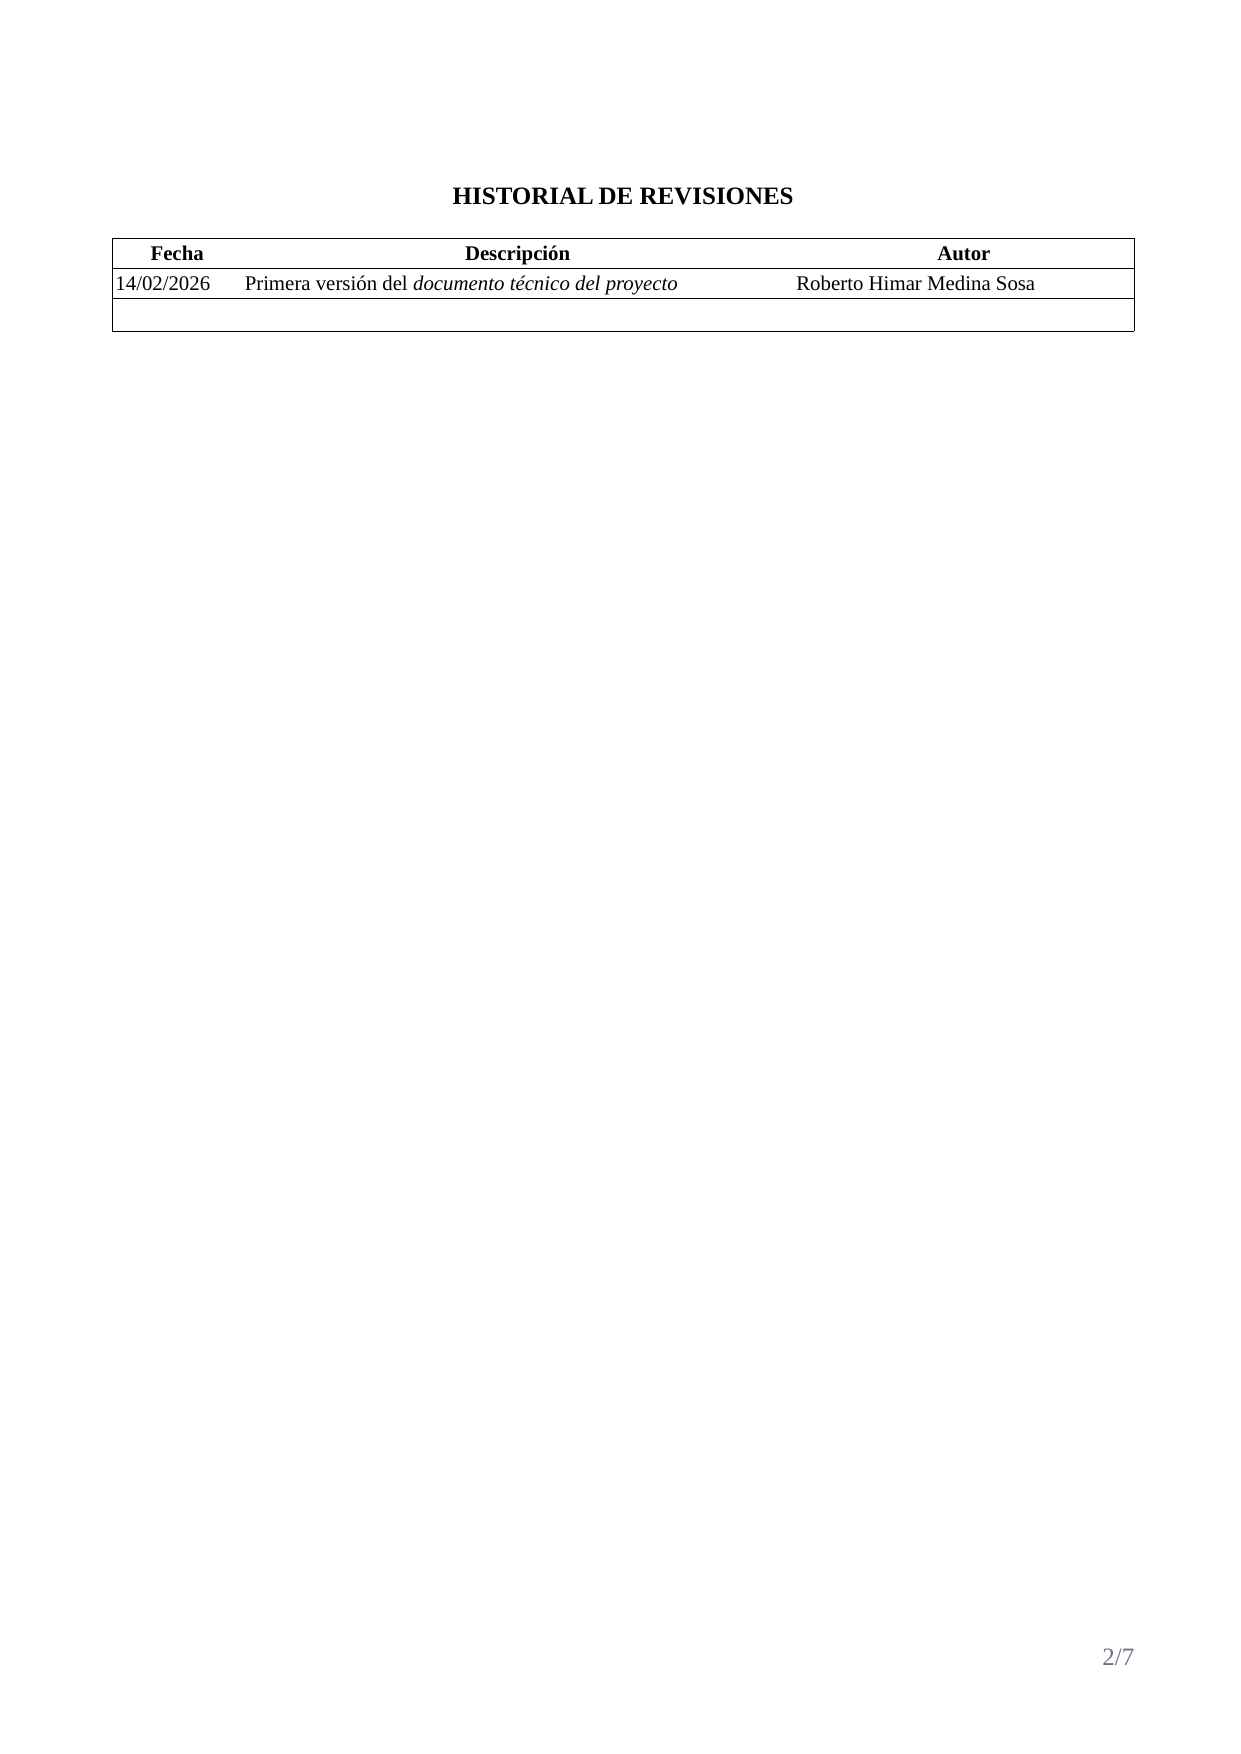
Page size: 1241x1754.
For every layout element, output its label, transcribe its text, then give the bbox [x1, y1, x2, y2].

table_cell [113, 299, 242, 331]
table_cell Primera versión del documento técnico del proyecto [242, 269, 793, 298]
table_header Fecha [113, 239, 242, 268]
table_cell [242, 299, 793, 331]
table_header Descripción [242, 239, 793, 268]
table_header Autor [793, 239, 1134, 268]
table_cell [793, 299, 1134, 331]
table_cell 14/02/2026 [113, 269, 242, 298]
text HISTORIAL DE REVISIONES [112, 181, 1134, 209]
table_cell Roberto Himar Medina Sosa [793, 269, 1134, 298]
